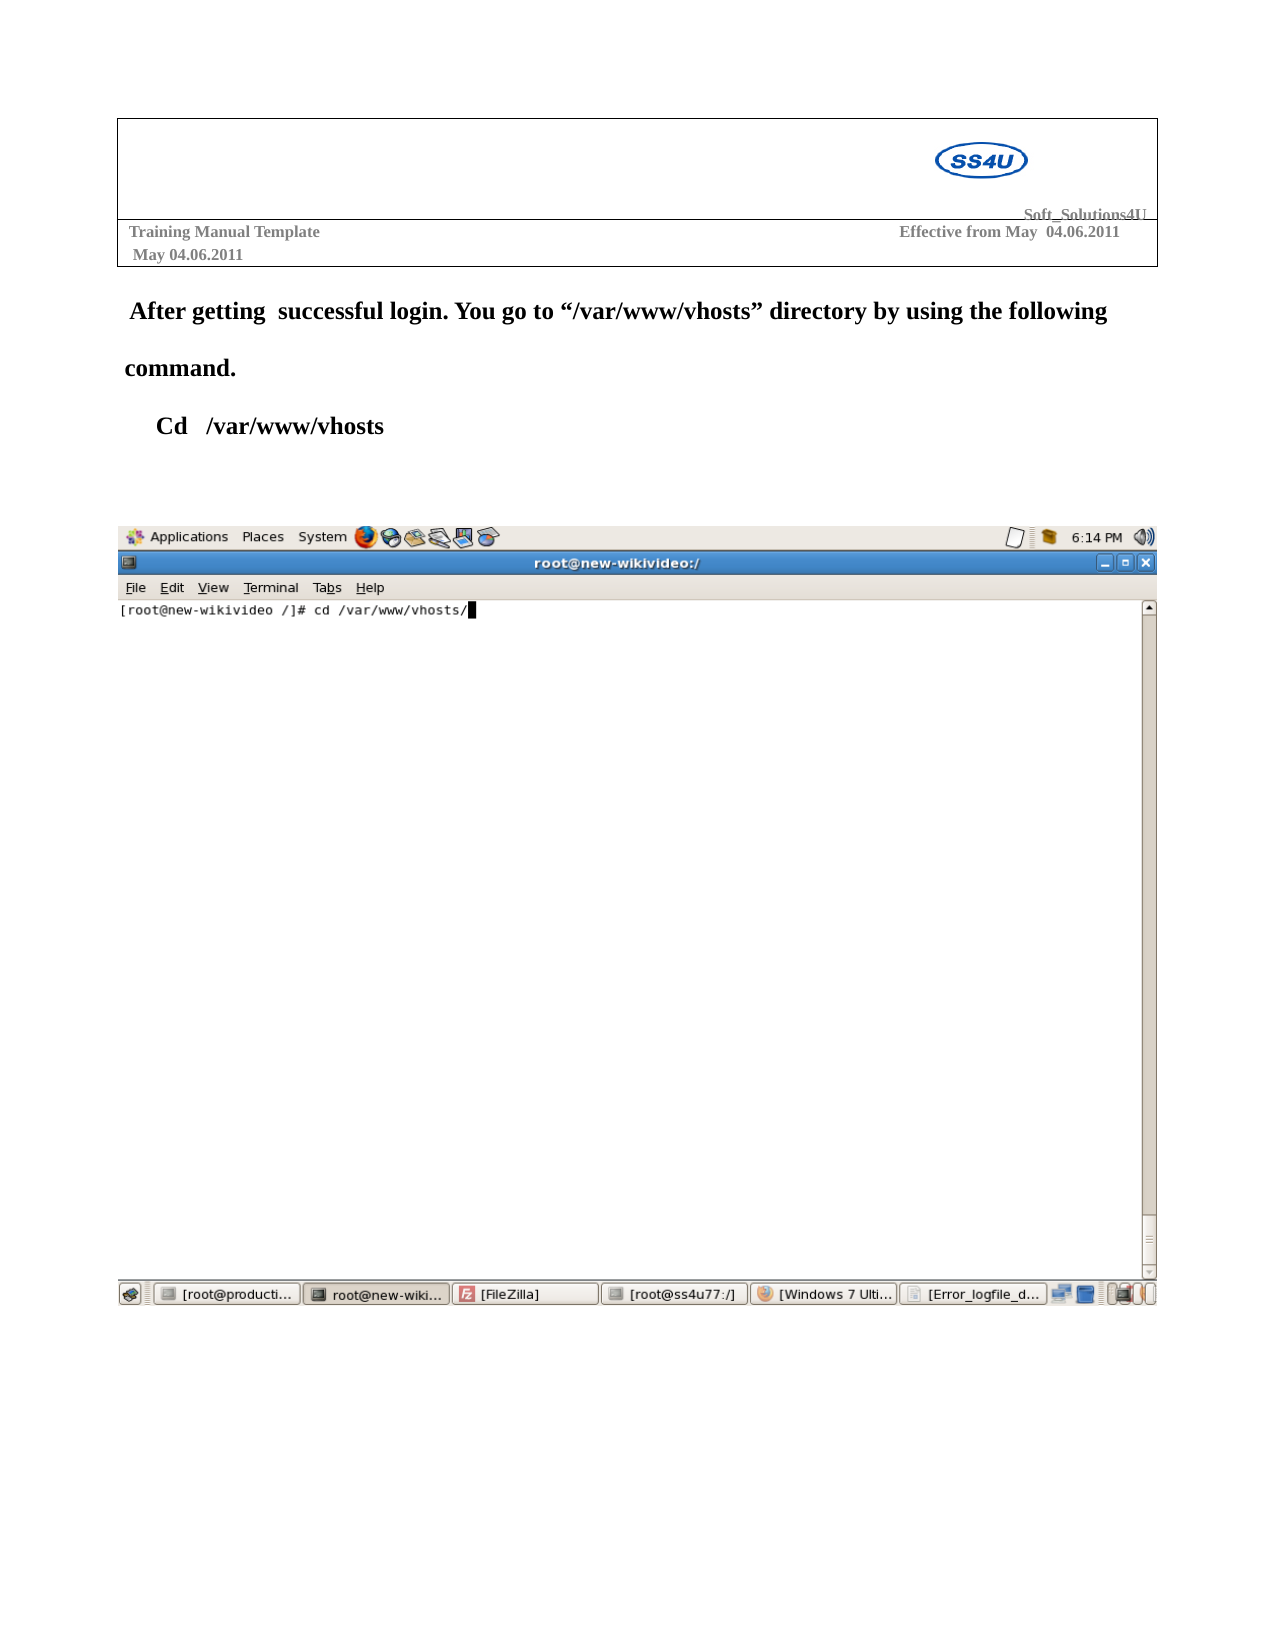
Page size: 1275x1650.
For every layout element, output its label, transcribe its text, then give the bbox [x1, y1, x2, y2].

table_header Soft_Solutions4U Quality System Procedure [118, 119, 1157, 218]
text After getting successful login. You go to “/var/www/vhosts” directory by using the following [118, 296, 1157, 325]
text command. [118, 353, 1157, 382]
text Cd /var/www/vhosts [118, 411, 1157, 440]
table_cell Training Manual Template Effective from May 04.06.2011 May 04.06.2011 [118, 220, 1157, 266]
picture [118, 526, 1157, 1306]
picture [926, 140, 1118, 179]
